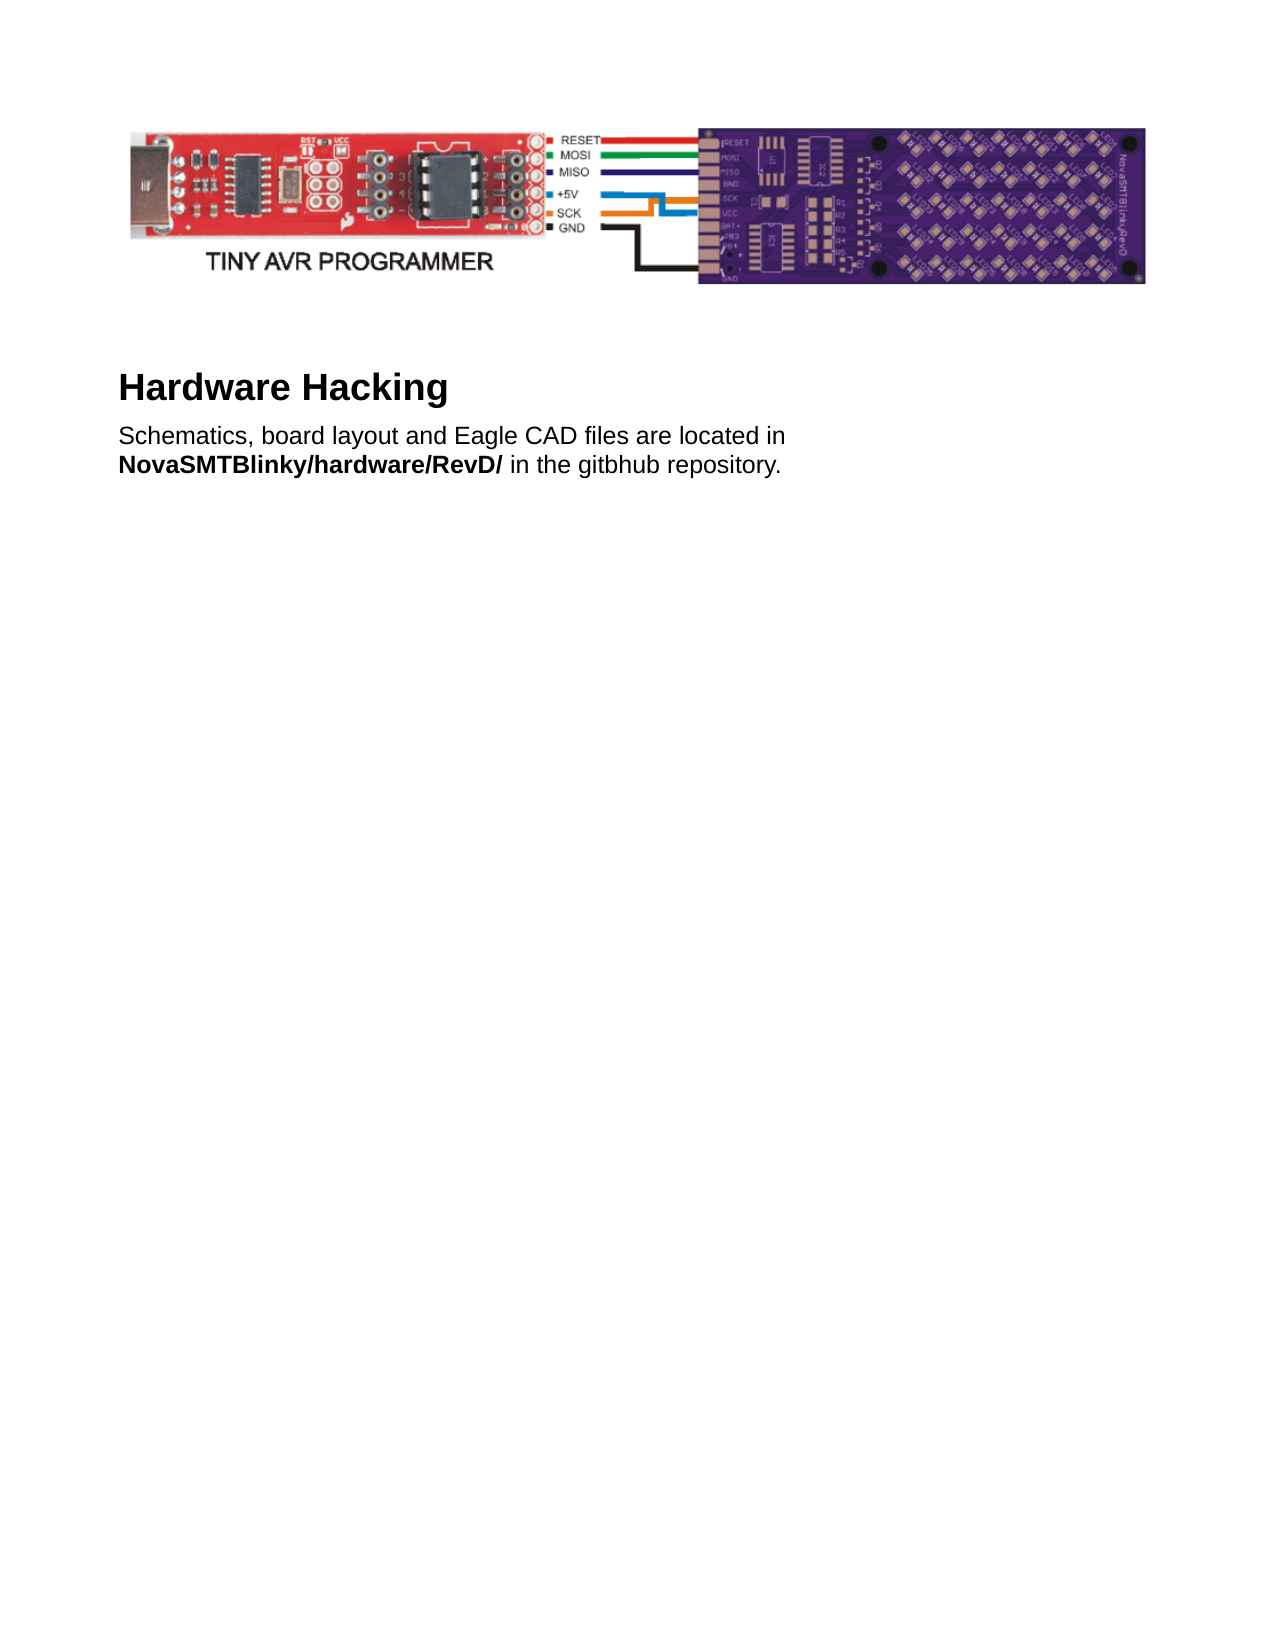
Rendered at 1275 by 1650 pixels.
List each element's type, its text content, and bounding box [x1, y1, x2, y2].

subtitle Hardware Hacking [118, 365, 1157, 408]
picture [118, 118, 1157, 299]
text Schematics, board layout and Eagle CAD files are located in NovaSMTBlinky/hardware/RevD/ in the gitbhub repository. [118, 421, 1157, 478]
